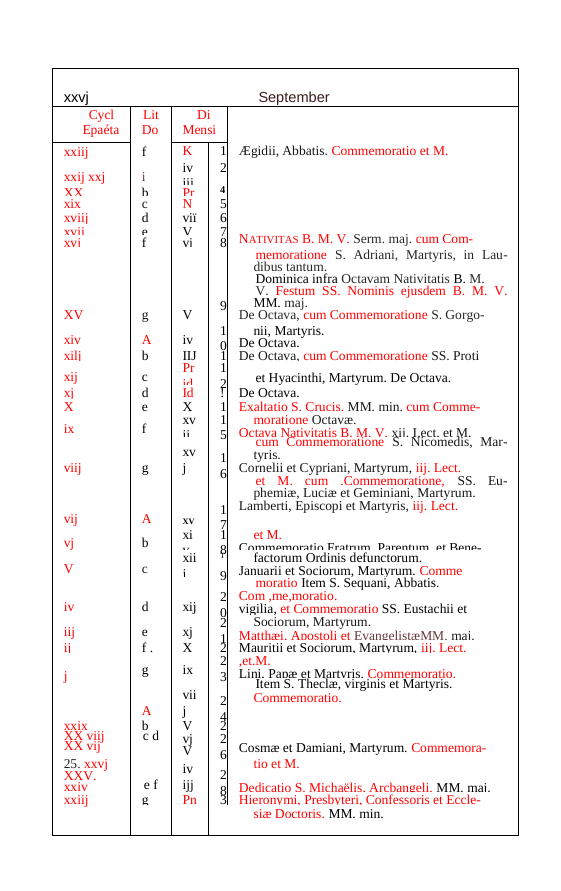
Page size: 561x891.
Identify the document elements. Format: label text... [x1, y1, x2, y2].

table_cell xij [53, 360, 130, 385]
table_cell e f [131, 755, 171, 792]
table_cell xvj [53, 235, 130, 247]
table_cell Pnd. [172, 792, 208, 805]
table_cell xiv [53, 322, 130, 347]
table_cell 25. xxvj XXV. xxiv [53, 755, 130, 792]
table_cell De Octava, cum Commemoratione SS. Proti [228, 347, 518, 360]
table_cell Exaltatio S. Crucis. MM. min. cum Comme- [228, 398, 518, 411]
table_cell 7 [209, 224, 227, 235]
table_cell cum Commemoratione S. Nicomedis, Mar­tyris. Cornelii et Cypriani, Martyrum, iij. Lect. [228, 436, 518, 475]
table_cell 6 [209, 209, 227, 223]
table_cell d [131, 209, 171, 223]
table_cell iv [172, 322, 208, 347]
table_cell 30 [209, 792, 227, 805]
table_cell xviij [53, 209, 130, 223]
table_cell c [131, 196, 171, 209]
table_cell V [172, 247, 208, 322]
table_cell Cosmæ et Damiani, Martyrum. Commemora- [228, 731, 518, 755]
table_cell 18 [209, 526, 227, 550]
table_cell 26 27 [209, 731, 227, 755]
table_cell T9 [209, 550, 227, 577]
table_cell Litt. [131, 107, 171, 122]
table_cell c [131, 550, 171, 577]
table_cell 11 [209, 347, 227, 360]
table_cell ,et.M. Lini, Papæ et Martyris. Commemoratio. [228, 653, 518, 678]
table_cell g [131, 436, 171, 475]
table_cell Dom. [131, 122, 171, 142]
table_cell ix [53, 411, 130, 436]
table_cell 20 [209, 577, 227, 614]
table_cell 24 [209, 678, 227, 718]
table_cell [228, 107, 518, 122]
table_cell [209, 805, 227, 834]
table_cell XV11J [172, 398, 208, 411]
table_cell [228, 196, 518, 209]
table_cell moratione Octavæ. Octava Nativitatis B. M. V. xij. I.ect. et M. [228, 411, 518, 436]
table_cell XX [53, 184, 130, 196]
table_cell Mauritii et Sociorum, Martyrum, iij. Lect. [228, 640, 518, 653]
table_cell 10 [209, 322, 227, 347]
table_cell [228, 718, 518, 731]
table_cell Epaétar. [53, 122, 130, 142]
table_cell Mensis. [172, 122, 227, 142]
table_cell et M. Commemoratio Fratrum, Parentum, et Bene- [228, 526, 518, 550]
table_cell et Hyacinthi, Martyrum. De Octava. [228, 360, 518, 385]
table_cell et M. cum .Commemoratione, SS. Eu- phemiæ, Luciæ et Geminiani, Marty­rum. Lamberti, Episcopi et Martyris, iij. Lect. [228, 475, 518, 526]
table_cell viïj [172, 209, 208, 223]
table_cell e [131, 224, 171, 235]
table_cell Cyclus [53, 107, 130, 122]
table_cell Idib. [172, 385, 208, 398]
table_cell tio et M. Dedicatio S. Michaëlis, Arcbangeli. MM. maj. [228, 755, 518, 792]
table_cell xiv [172, 526, 208, 550]
table_cell X [172, 640, 208, 653]
table_cell 16 [209, 436, 227, 475]
table_cell xilj [53, 347, 130, 360]
table_cell b [131, 526, 171, 550]
table_cell j [53, 653, 130, 718]
table_cell memoratione S. Adriani, Martyris, in Lau­dibus tantum. Dominica infra Octavam Nativitatis B. M. V. Festum SS. Nominis ejusdem B. M. V. MM. maj. De Octava, cum Commemoratione S. Gorgo- [228, 247, 518, 322]
table_cell [131, 805, 171, 834]
table_cell 14 [209, 398, 227, 411]
table_cell d [131, 577, 171, 614]
table_cell 17 [209, 475, 227, 526]
table_cell XV [172, 475, 208, 526]
table_cell ix [172, 653, 208, 678]
table_cell Kal. [172, 143, 208, 159]
table_header xxvj [53, 69, 130, 106]
table_cell i [131, 159, 171, 184]
table_cell c d [131, 731, 171, 755]
table_cell X [53, 398, 130, 411]
table_cell 12 [209, 360, 227, 385]
table_cell IIJ [172, 347, 208, 360]
table_cell viij [53, 436, 130, 475]
table_cell A [131, 475, 171, 526]
table_cell [228, 122, 518, 142]
table_cell 9 [209, 247, 227, 322]
table_cell V1J [172, 224, 208, 235]
table_cell Prid. [172, 360, 208, 385]
table_cell siæ Doctoris. MM. min. [228, 805, 518, 834]
table_cell f [131, 411, 171, 436]
table_cell xxiij [53, 792, 130, 834]
table_cell !3 [209, 385, 227, 398]
table_cell xvij [53, 224, 130, 235]
table_cell vj [172, 235, 208, 247]
table_cell A [131, 322, 171, 347]
table_cell viij [172, 678, 208, 718]
table_cell [228, 184, 518, 196]
table_cell b [131, 718, 171, 731]
table_cell xvij [172, 411, 208, 436]
table_cell xxij xxj [53, 159, 130, 184]
table_cell 15 [209, 411, 227, 436]
table_cell d [131, 385, 171, 398]
table_cell [172, 805, 208, 834]
table_cell Non. [172, 196, 208, 209]
table_header September [130, 69, 518, 106]
table_cell xvj [172, 436, 208, 475]
table_cell xj [172, 614, 208, 640]
table_cell f [131, 142, 171, 159]
table_cell g [131, 792, 171, 805]
table_cell xj [53, 385, 130, 398]
table_cell f . [131, 640, 171, 653]
table_cell 22 [209, 640, 227, 653]
table_cell V [53, 550, 130, 577]
table_cell xix [53, 196, 130, 209]
table_cell XV [53, 247, 130, 322]
table_cell ij [53, 640, 130, 653]
table_cell xij [172, 577, 208, 614]
table_cell moratio Item S. Sequani, Abbatis. Com ,me,moratio. vigilia, et Commemoratio SS. Eustachii et [228, 577, 518, 614]
table_cell Prid. [172, 184, 208, 196]
table_cell nii, Martyris. De Octava. [228, 322, 518, 347]
table_cell Sociorum, Martyrum. Matthæi, Apostoli et EvangelistæMM. maj. [228, 614, 518, 640]
table_cell e [131, 398, 171, 411]
table_cell 1 [209, 143, 227, 159]
table_cell b [131, 184, 171, 196]
table_cell Nativitas B. M. V. Serm. maj. cum Com- [228, 224, 518, 247]
table_cell 23 [209, 653, 227, 678]
table_cell V1J [172, 718, 208, 731]
table_cell 4 [209, 184, 227, 196]
table_cell xxix [53, 718, 130, 731]
table_cell iv ijj [172, 755, 208, 792]
table_cell Ægidii, Abbatis. Commemoratio et M. [228, 142, 518, 184]
table_cell [228, 209, 518, 223]
table_cell c [131, 360, 171, 385]
table_cell vj [53, 526, 130, 550]
table_cell xxiij [53, 143, 130, 159]
table_cell 21 [209, 614, 227, 640]
table_cell 8 [209, 235, 227, 247]
table_cell Dies [172, 107, 227, 122]
table_cell iv [53, 577, 130, 614]
table_cell iij [53, 614, 130, 640]
table_cell iv iij [172, 159, 208, 184]
table_cell De Octava. [228, 385, 518, 398]
table_cell 5 [209, 196, 227, 209]
table_cell g [131, 653, 171, 678]
table_cell f [131, 235, 171, 247]
table_cell factorum Ordinis defunctorum. Januarii et Sociorum, Martyrum. Comme [228, 550, 518, 577]
table_cell XX viij XX vij [53, 731, 130, 755]
table_cell e [131, 614, 171, 640]
table_cell 28 29 [209, 755, 227, 792]
table_cell A [131, 678, 171, 718]
table_cell vij [53, 475, 130, 526]
table_cell 25 [209, 718, 227, 731]
table_cell Hieronymi, Presbyteri, Confessoris et Eccle- [228, 792, 518, 805]
table_cell 2 3 [209, 159, 227, 184]
table_cell vj V [172, 731, 208, 755]
table_cell xiij [172, 550, 208, 577]
table_cell g [131, 247, 171, 322]
table_cell Item S. Theclæ, virginis et Martyris. Commemoratio. [228, 678, 518, 718]
table_cell b [131, 347, 171, 360]
